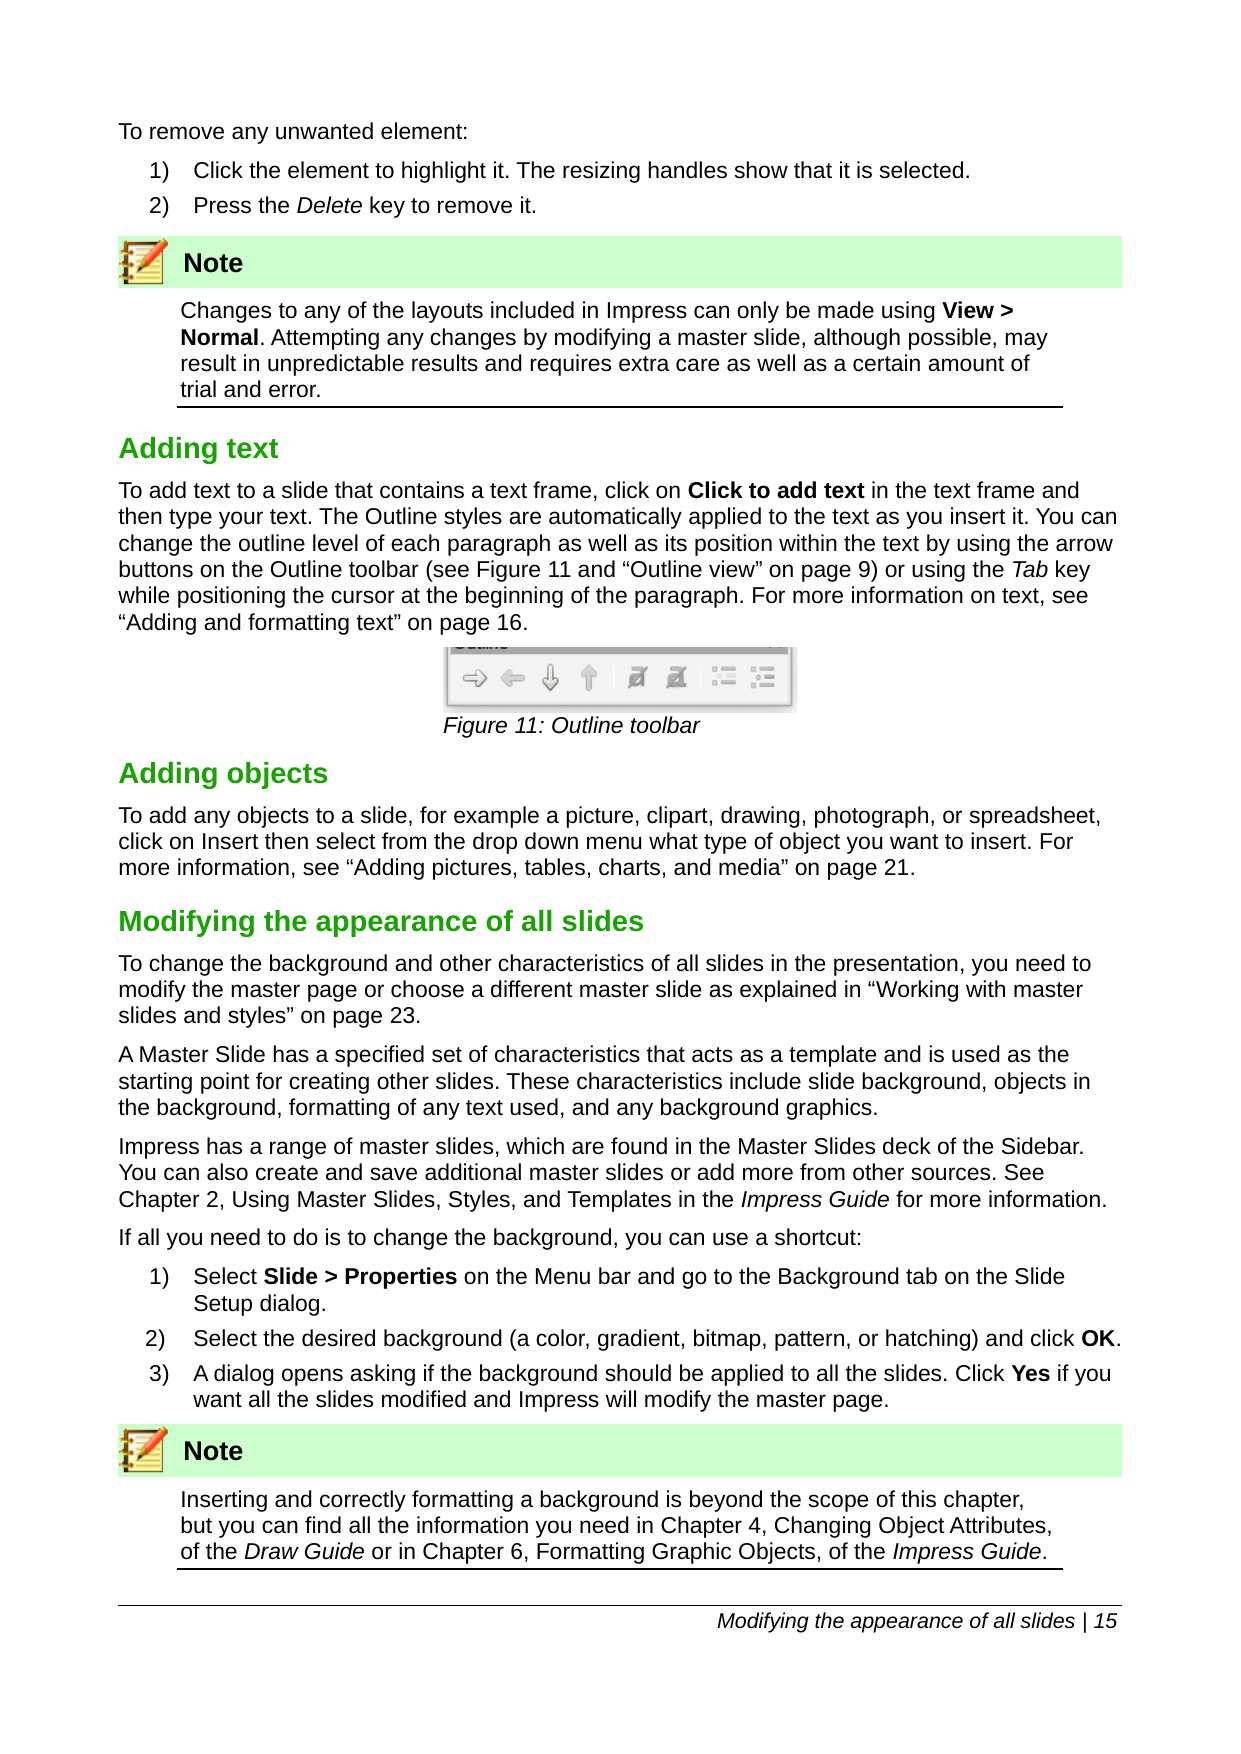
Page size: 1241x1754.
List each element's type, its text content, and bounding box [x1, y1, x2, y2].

picture [119, 1425, 170, 1476]
text A Master Slide has a specified set of characteristics that acts as a template and is used as the starting point for creating other slides. These characteristics include slide background, objects in the background, formatting of any text used, and any background graphics. [118, 1041, 1122, 1120]
text Figure 11: Outline toolbar [443, 713, 797, 739]
list Click the element to highlight it. The resizing handles show that it is selected. [169, 157, 1122, 183]
text Changes to any of the layouts included in Impress can only be made using View > Normal. Attempting any changes by modifying a master slide, although possible, may result in unpredictable results and requires extra care as well as a certain amount of trial and error. [177, 294, 1063, 406]
text To add any objects to a slide, for example a picture, clipart, drawing, photograph, or spreadsheet, click on Insert then select from the drop down menu what type of object you want to insert. For more information, see “Adding pictures, tables, charts, and media” on page 21. [118, 802, 1122, 881]
picture [442, 647, 798, 713]
picture [119, 237, 170, 288]
list Select Slide > Properties on the Menu bar and go to the Background tab on the Slide Setup dialog. [169, 1263, 1122, 1316]
list A dialog opens asking if the background should be applied to all the slides. Click Yes if you want all the slides modified and Impress will modify the master page. [169, 1360, 1122, 1413]
list If all you need to do is to change the background, you can use a shortcut: [118, 1224, 1122, 1251]
text Inserting and correctly formatting a background is beyond the scope of this chapter, but you can find all the information you need in Chapter 4, Changing Object Attributes, of the Draw Guide or in Chapter 6, Formatting Graphic Objects, of the Impress Guide. [177, 1482, 1063, 1568]
text To add text to a slide that contains a text frame, click on Click to add text in the text frame and then type your text. The Outline styles are automatically applied to the text as you insert it. You can change the outline level of each paragraph as well as its position within the text by using the arrow buttons on the Outline toolbar (see Figure 11 and “Outline view” on page 9) or using the Tab key while positioning the cursor at the beginning of the paragraph. For more information on text, see “Adding and formatting text” on page 16. [118, 477, 1122, 635]
list Select the desired background (a color, gradient, bitmap, pattern, or hatching) and click OK. [165, 1325, 1122, 1351]
subtitle Modifying the appearance of all slides [118, 904, 1122, 938]
text Impress has a range of master slides, which are found in the Master Slides deck of the Sidebar. You can also create and save additional master slides or add more from other sources. See Chapter 2, Using Master Slides, Styles, and Templates in the Impress Guide for more information. [118, 1133, 1122, 1212]
subtitle Adding objects [118, 756, 1122, 790]
subtitle Note [118, 1424, 1122, 1477]
list Press the Delete key to remove it. [169, 192, 1122, 218]
text To change the background and other characteristics of all slides in the presentation, you need to modify the master page or choose a different master slide as explained in “Working with master slides and styles” on page 23. [118, 950, 1122, 1029]
subtitle Note [118, 236, 1122, 288]
subtitle Adding text [118, 431, 1122, 465]
list To remove any unwanted element: [118, 118, 1122, 144]
